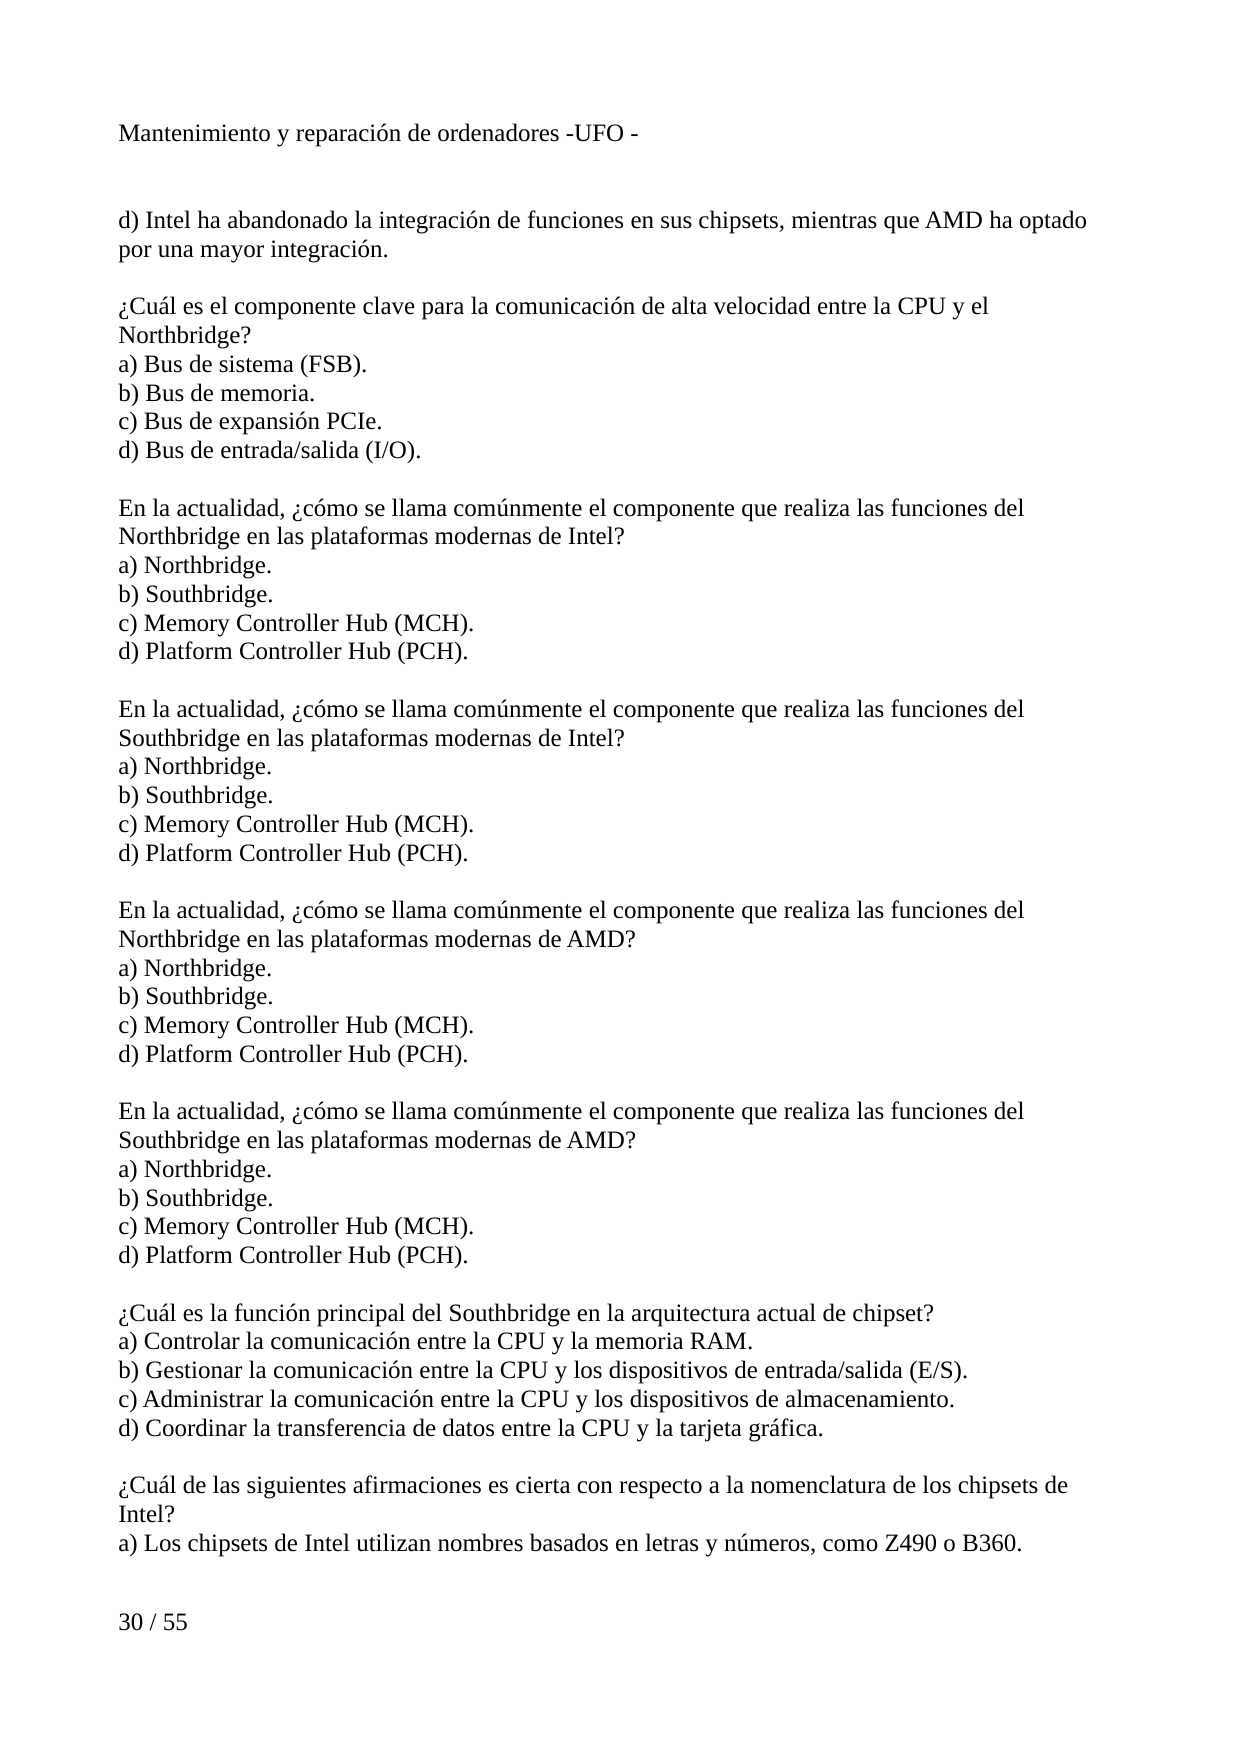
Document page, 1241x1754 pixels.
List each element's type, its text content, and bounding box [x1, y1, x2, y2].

text a) Northbridge. [118, 550, 1122, 579]
text En la actualidad, ¿cómo se llama comúnmente el componente que realiza las funciones del Southbridge en las plataformas modernas de Intel? [118, 694, 1122, 751]
text a) Northbridge. [118, 751, 1122, 780]
text b) Bus de memoria. [118, 378, 1122, 406]
text d) Platform Controller Hub (PCH). [118, 1240, 1122, 1269]
text En la actualidad, ¿cómo se llama comúnmente el componente que realiza las funciones del Northbridge en las plataformas modernas de AMD? [118, 895, 1122, 953]
text b) Southbridge. [118, 579, 1122, 608]
text b) Southbridge. [118, 981, 1122, 1010]
text c) Memory Controller Hub (MCH). [118, 1010, 1122, 1039]
text c) Administrar la comunicación entre la CPU y los dispositivos de almacenamiento. [118, 1384, 1122, 1413]
text d) Platform Controller Hub (PCH). [118, 838, 1122, 866]
text b) Gestionar la comunicación entre la CPU y los dispositivos de entrada/salida (E/S). [118, 1355, 1122, 1384]
text c) Memory Controller Hub (MCH). [118, 608, 1122, 636]
text c) Memory Controller Hub (MCH). [118, 1211, 1122, 1240]
text b) Southbridge. [118, 1183, 1122, 1211]
text a) Northbridge. [118, 1154, 1122, 1183]
text a) Los chipsets de Intel utilizan nombres basados en letras y números, como Z490 o B360. [118, 1528, 1122, 1556]
text ¿Cuál de las siguientes afirmaciones es cierta con respecto a la nomenclatura de los chipsets de Intel? [118, 1470, 1122, 1528]
text a) Northbridge. [118, 953, 1122, 981]
text En la actualidad, ¿cómo se llama comúnmente el componente que realiza las funciones del Southbridge en las plataformas modernas de AMD? [118, 1096, 1122, 1154]
text d) Bus de entrada/salida (I/O). [118, 435, 1122, 464]
text d) Platform Controller Hub (PCH). [118, 1039, 1122, 1068]
text d) Platform Controller Hub (PCH). [118, 636, 1122, 665]
text c) Bus de expansión PCIe. [118, 406, 1122, 435]
text ¿Cuál es el componente clave para la comunicación de alta velocidad entre la CPU y el Northbridge? [118, 291, 1122, 349]
text b) Southbridge. [118, 780, 1122, 809]
text d) Intel ha abandonado la integración de funciones en sus chipsets, mientras que AMD ha optado por una mayor integración. [118, 205, 1122, 263]
text a) Bus de sistema (FSB). [118, 349, 1122, 378]
text a) Controlar la comunicación entre la CPU y la memoria RAM. [118, 1326, 1122, 1355]
text ¿Cuál es la función principal del Southbridge en la arquitectura actual de chipset? [118, 1298, 1122, 1326]
text c) Memory Controller Hub (MCH). [118, 809, 1122, 838]
text En la actualidad, ¿cómo se llama comúnmente el componente que realiza las funciones del Northbridge en las plataformas modernas de Intel? [118, 493, 1122, 550]
text d) Coordinar la transferencia de datos entre la CPU y la tarjeta gráfica. [118, 1413, 1122, 1441]
